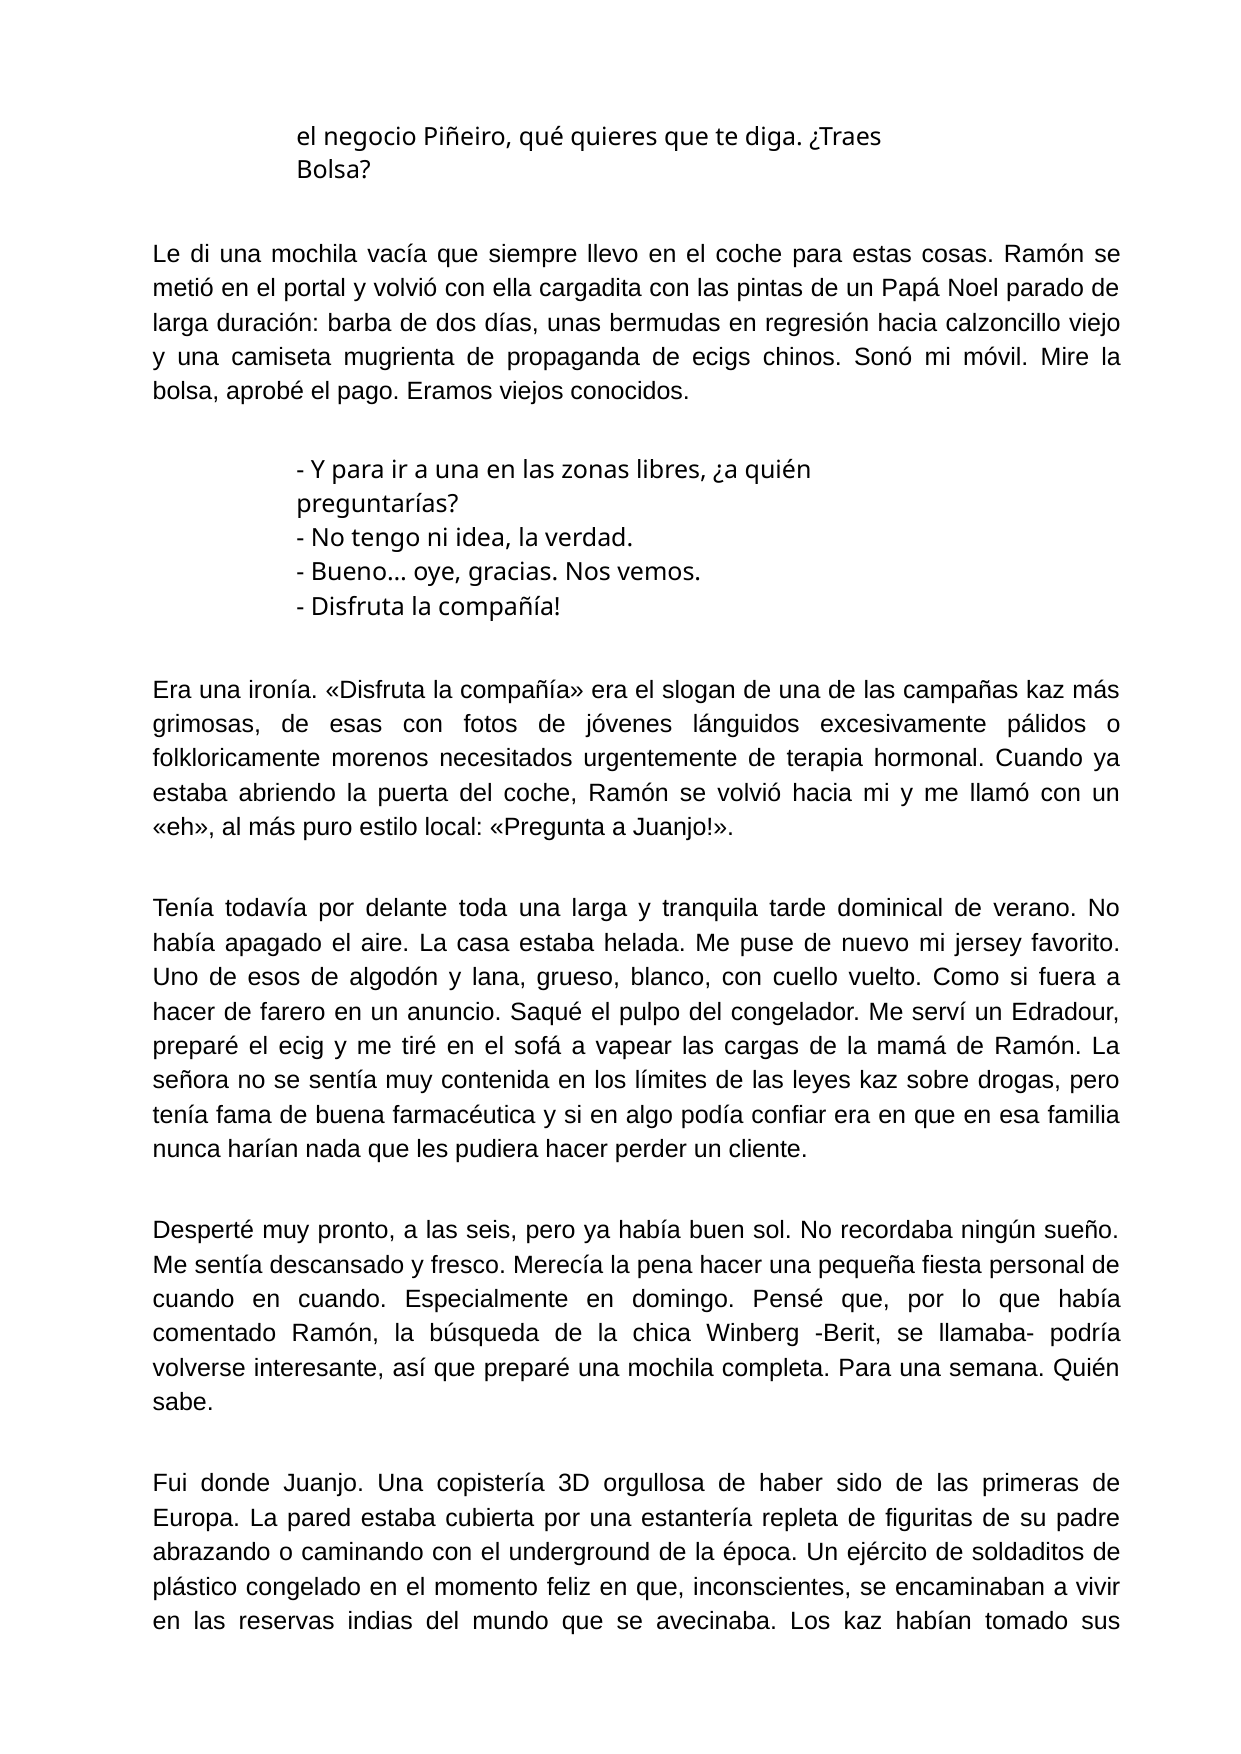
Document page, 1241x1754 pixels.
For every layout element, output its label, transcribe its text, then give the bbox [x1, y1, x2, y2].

text Fui donde Juanjo. Una copistería 3D orgullosa de haber sido de las primeras de Europa. La pared estaba cubierta por una estantería repleta de figuritas de su padre abrazando o caminando con el underground de la época. Un ejército de soldaditos de plástico congelado en el momento feliz en que, inconscientes, se encaminaban a vivir en las reservas indias del mundo que se avecinaba. Los kaz habían tomado sus [152, 1463, 1122, 1635]
text Desperté muy pronto, a las seis, pero ya había buen sol. No recordaba ningún sueño. Me sentía descansado y fresco. Merecía la pena hacer una pequeña fiesta personal de cuando en cuando. Especialmente en domingo. Pensé que, por lo que había comentado Ramón, la búsqueda de la chica Winberg -Berit, se llamaba- podría volverse interesante, así que preparé una mochila completa. Para una semana. Quién sabe. [152, 1210, 1122, 1416]
text Era una ironía. «Disfruta la compañía» era el slogan de una de las campañas kaz más grimosas, de esas con fotos de jóvenes lánguidos excesivamente pálidos o folkloricamente morenos necesitados urgentemente de terapia hormonal. Cuando ya estaba abriendo la puerta del coche, Ramón se volvió hacia mi y me llamó con un «eh», al más puro estilo local: «Pregunta a Juanjo!». [152, 669, 1122, 841]
text Tenía todavía por delante toda una larga y tranquila tarde dominical de verano. No había apagado el aire. La casa estaba helada. Me puse de nuevo mi jersey favorito. Uno de esos de algodón y lana, grueso, blanco, con cuello vuelto. Como si fuera a hacer de farero en un anuncio. Saqué el pulpo del congelador. Me serví un Edradour, preparé el ecig y me tiré en el sofá a vapear las cargas de la mamá de Ramón. La señora no se sentía muy contenida en los límites de las leyes kaz sobre drogas, pero tenía fama de buena farmacéutica y si en algo podía confiar era en que en esa familia nunca harían nada que les pudiera hacer perder un cliente. [152, 888, 1122, 1163]
text - Y para ir a una en las zonas libres, ¿a quién preguntarías? - No tengo ni idea, la verdad. - Bueno… oye, gracias. Nos vemos. - Disfruta la compañía! [296, 452, 944, 622]
text Le di una mochila vacía que siempre llevo en el coche para estas cosas. Ramón se metió en el portal y volvió con ella cargadita con las pintas de un Papá Noel parado de larga duración: barba de dos días, unas bermudas en regresión hacia calzoncillo viejo y una camiseta mugrienta de propaganda de ecigs chinos. Sonó mi móvil. Mire la bolsa, aprobé el pago. Eramos viejos conocidos. [152, 233, 1122, 405]
text el negocio Piñeiro, qué quieres que te diga. ¿Traes Bolsa? [296, 118, 944, 186]
